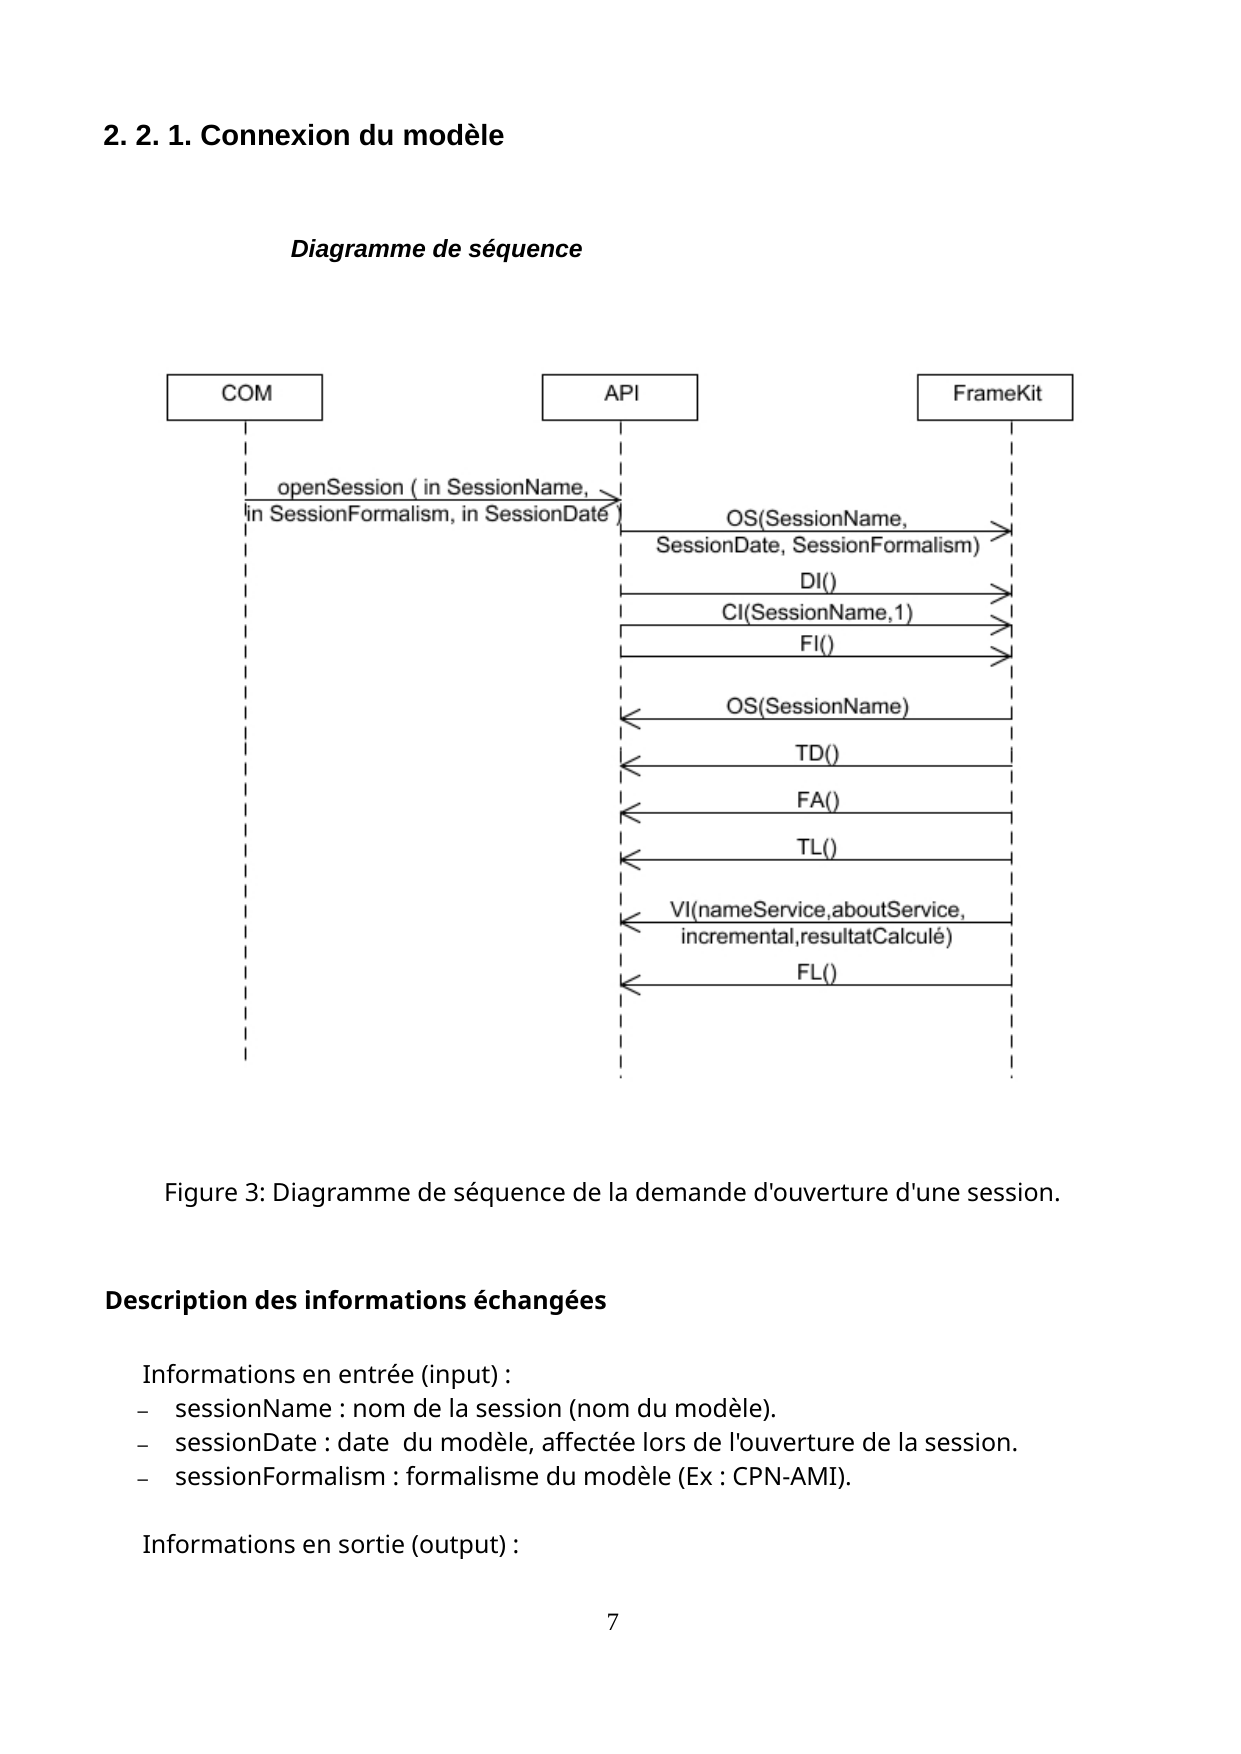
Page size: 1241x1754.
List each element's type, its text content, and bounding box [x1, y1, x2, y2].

text Informations en sortie (output) : [103, 1527, 1122, 1561]
list sessionFormalism : formalisme du modèle (Ex : CPN-AMI). [137, 1458, 1122, 1492]
subtitle Diagramme de séquence [253, 234, 1122, 263]
text Informations en entrée (input) : [103, 1356, 1122, 1390]
subtitle 2. 2. 1. Connexion du modèle [103, 118, 1122, 152]
text Figure 3: Diagramme de séquence de la demande d'ouverture d'une session. [103, 1175, 1122, 1209]
list sessionName : nom de la session (nom du modèle). [137, 1390, 1122, 1424]
list Description des informations échangées [67, 1282, 1122, 1317]
list sessionDate : date du modèle, affectée lors de l'ouverture de la session. [137, 1424, 1122, 1458]
picture [120, 343, 1105, 1141]
